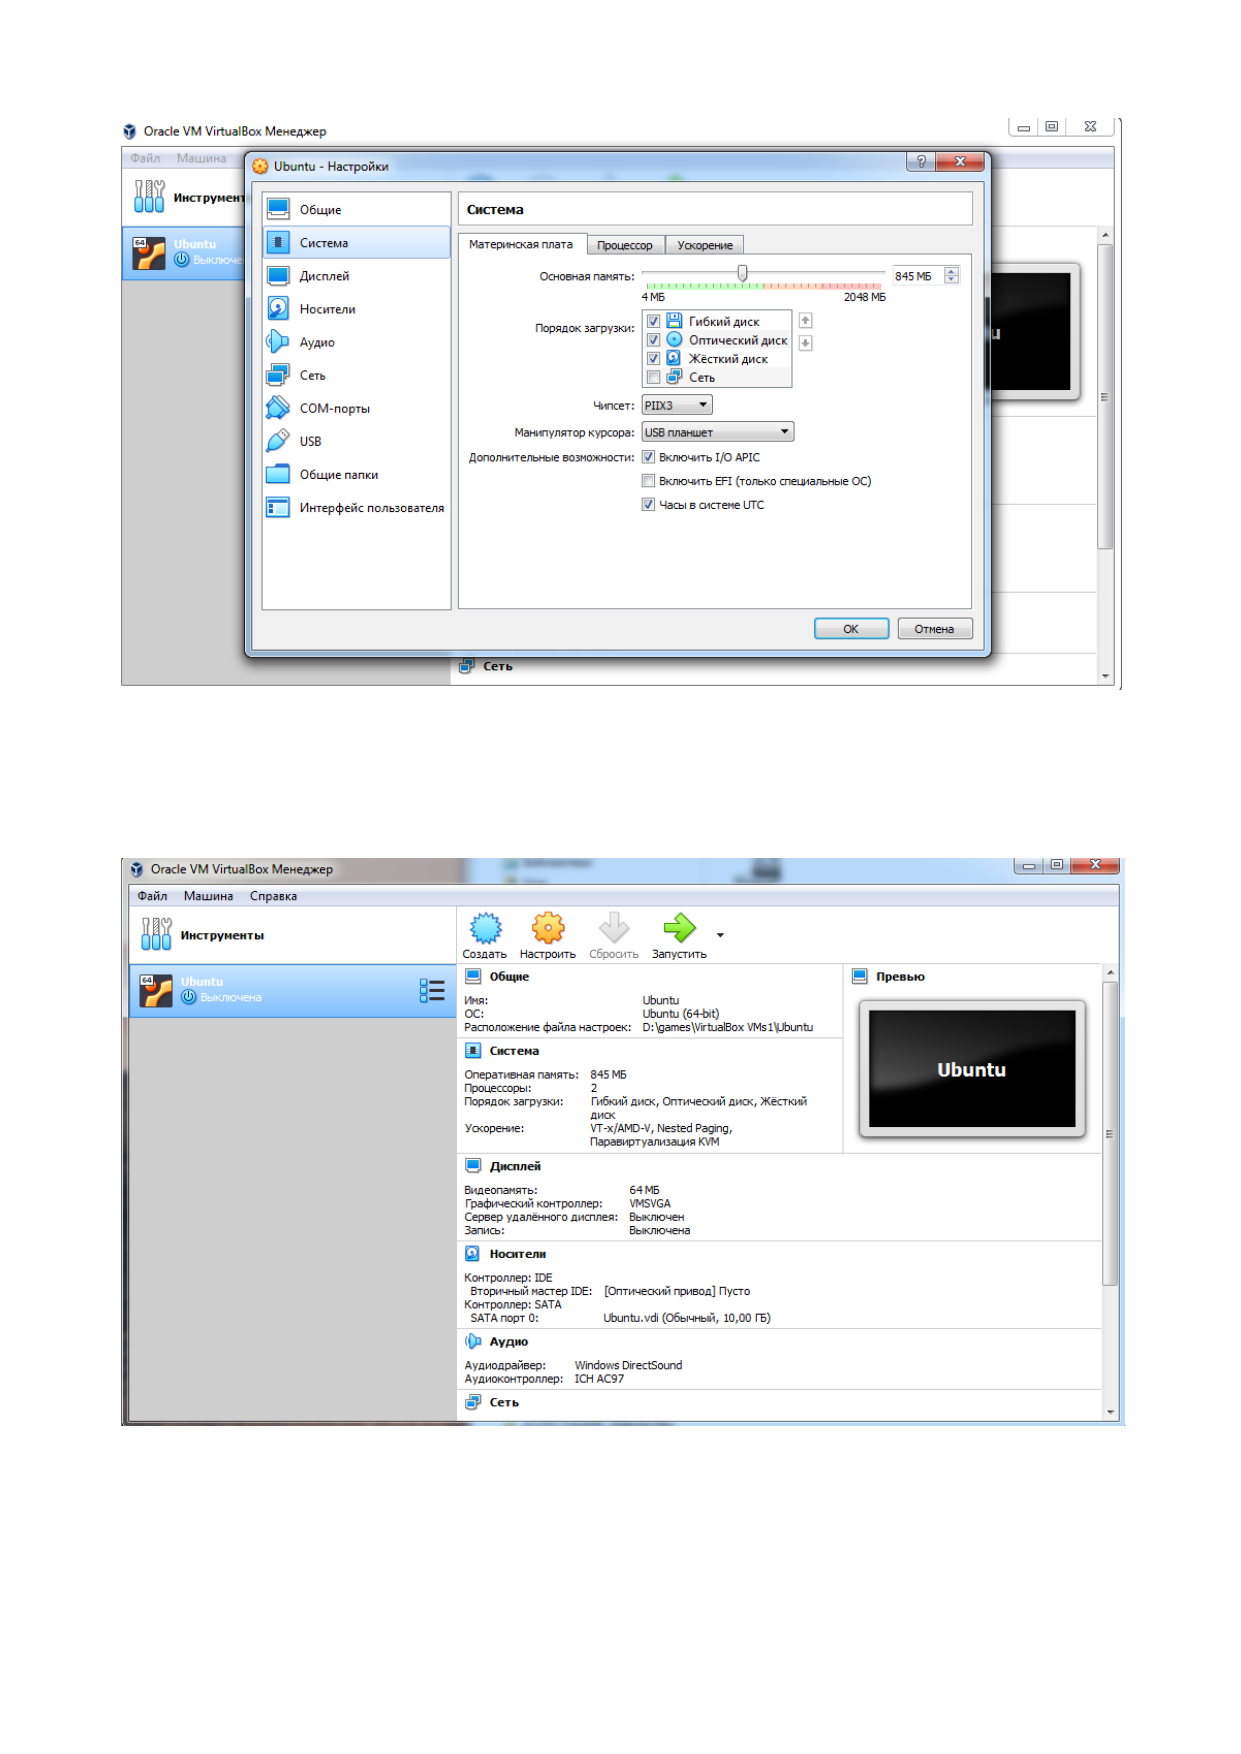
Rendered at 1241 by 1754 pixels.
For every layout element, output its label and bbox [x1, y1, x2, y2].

picture [121, 858, 1125, 1426]
picture [118, 118, 1122, 690]
